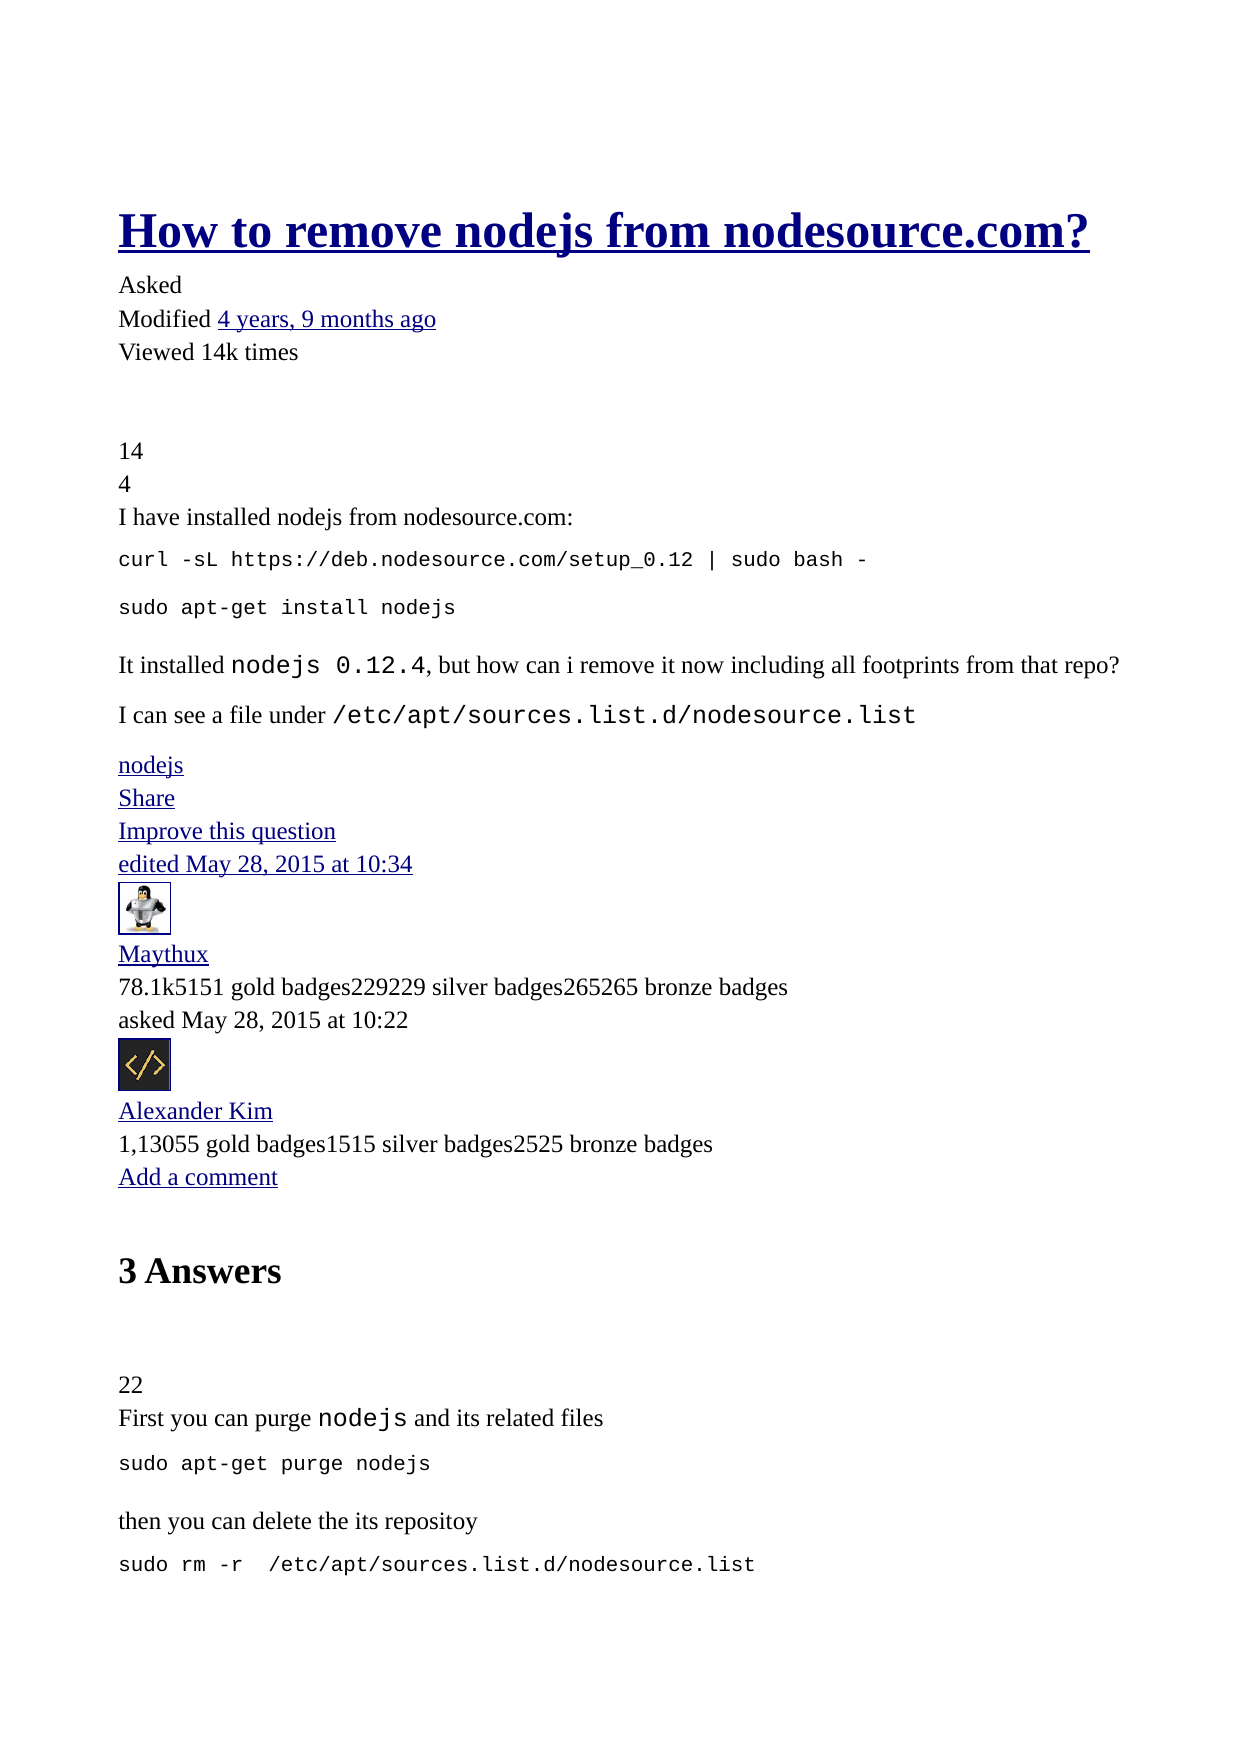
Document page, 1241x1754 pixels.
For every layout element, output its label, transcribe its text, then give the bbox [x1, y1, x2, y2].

text Maythux [118, 939, 1122, 968]
picture [120, 883, 170, 933]
text Share [118, 783, 1122, 812]
text Alexander Kim [118, 1096, 1122, 1124]
text 22 [118, 1370, 1122, 1399]
text asked May 28, 2015 at 10:22 [118, 1005, 1122, 1034]
text I have installed nodejs from nodesource.com: [118, 502, 1122, 531]
text sudo apt-get purge nodejs [118, 1453, 1122, 1477]
text sudo rm -r /etc/apt/sources.list.d/nodesource.list [118, 1554, 1122, 1578]
text edited May 28, 2015 at 10:34 [118, 849, 1122, 878]
text then you can delete the its repositoy [118, 1506, 1122, 1535]
text Modified 4 years, 9 months ago [118, 304, 1122, 332]
text It installed nodejs 0.12.4, but how can i remove it now including all footprints from that repo? [118, 650, 1122, 681]
text Asked [118, 271, 1122, 299]
picture [120, 1040, 170, 1090]
text Improve this question [118, 816, 1122, 844]
text 14 [118, 436, 1122, 464]
text 4 [118, 469, 1122, 497]
text I can see a file under /etc/apt/sources.list.d/nodesource.list [118, 700, 1122, 731]
text 78.1k5151 gold badges229229 silver badges265265 bronze badges [118, 972, 1122, 1001]
subtitle 3 Answers [118, 1249, 1122, 1292]
text First you can purge nodejs and its related files [118, 1403, 1122, 1434]
text Viewed 14k times [118, 337, 1122, 365]
text Add a comment [118, 1162, 1122, 1191]
text curl -sL https://deb.nodesource.com/setup_0.12 | sudo bash - [118, 549, 1122, 573]
subtitle How to remove nodejs from nodesource.com? [118, 201, 1122, 258]
text 1,13055 gold badges1515 silver badges2525 bronze badges [118, 1129, 1122, 1157]
text nodejs [118, 750, 1122, 778]
text sudo apt-get install nodejs [118, 597, 1122, 620]
